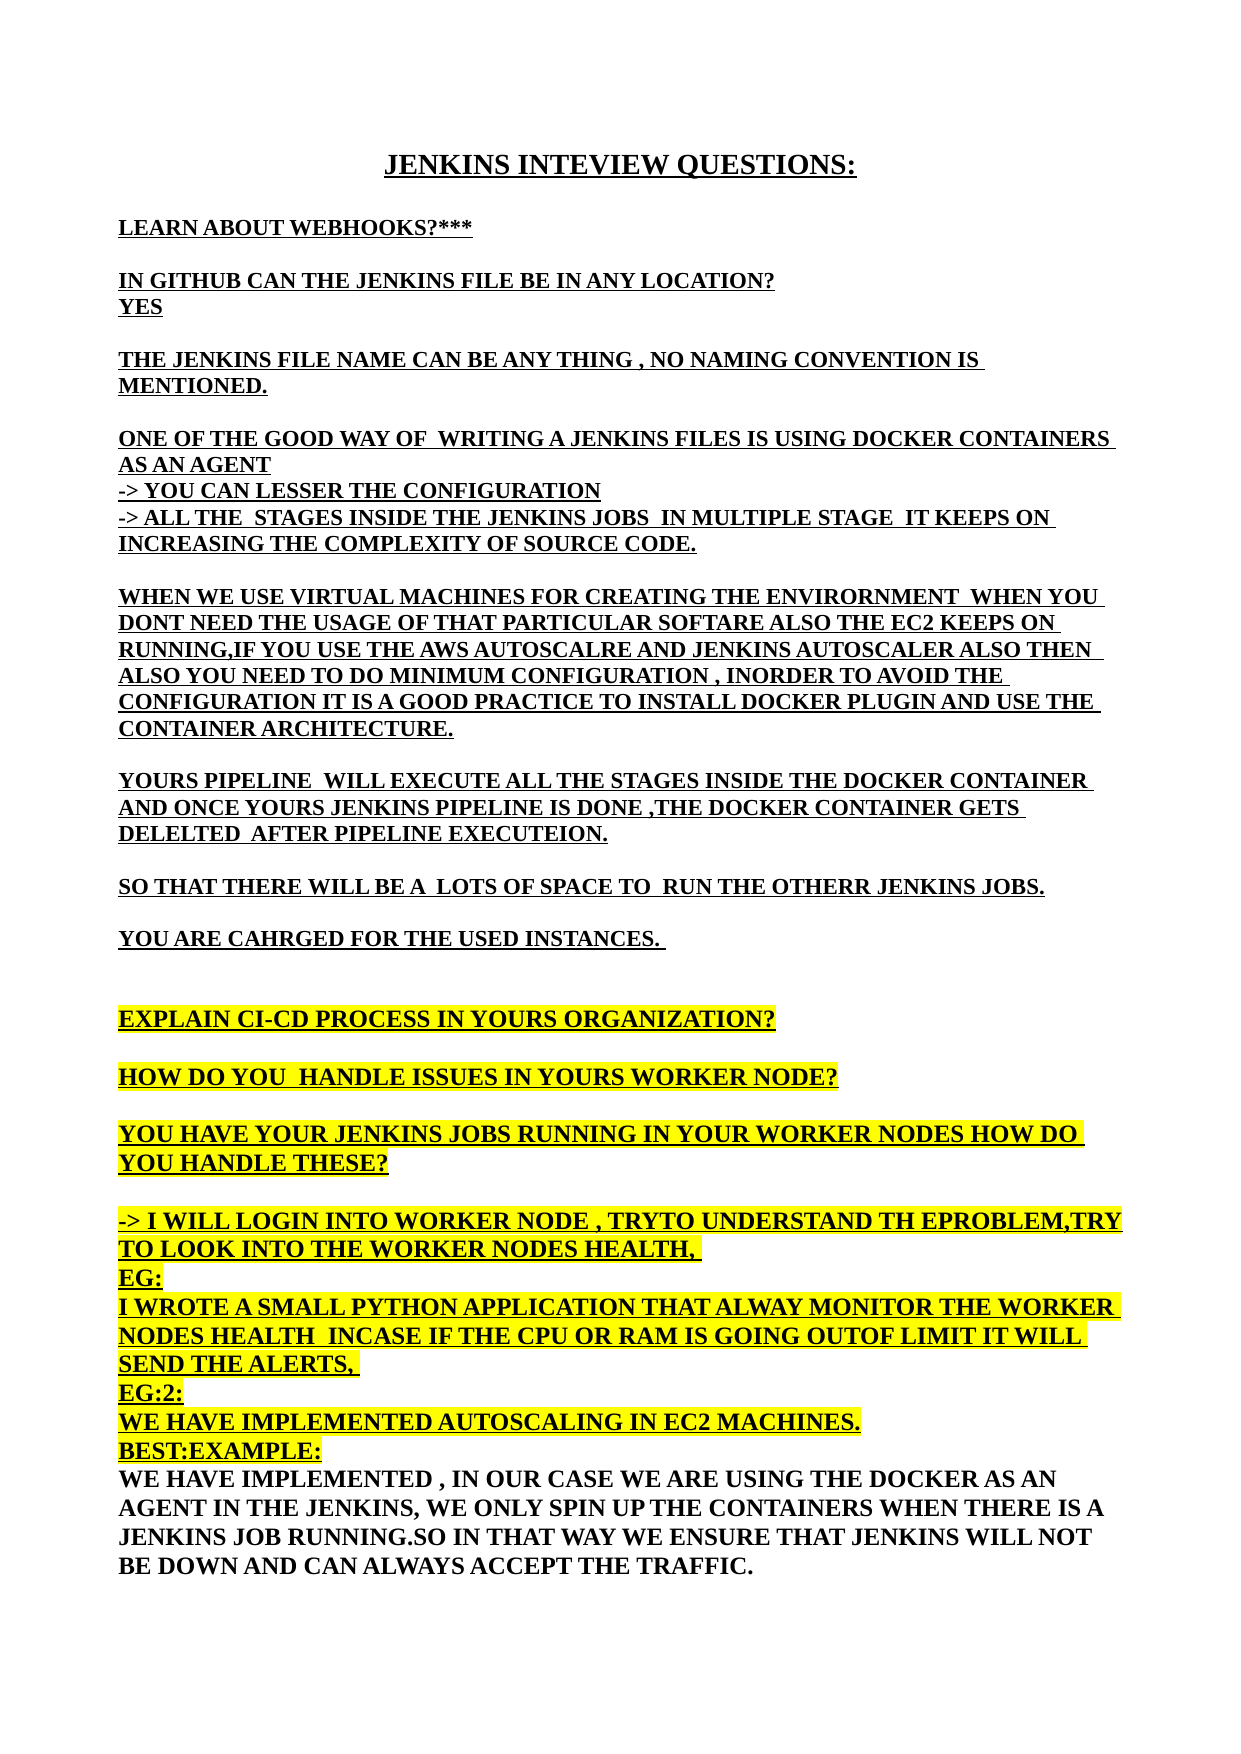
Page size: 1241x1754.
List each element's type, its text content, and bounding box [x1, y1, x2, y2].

text I WROTE A SMALL PYTHON APPLICATION THAT ALWAY MONITOR THE WORKER NODES HEALTH INCASE IF THE CPU OR RAM IS GOING OUTOF LIMIT IT WILL SEND THE ALERTS, [118, 1292, 1122, 1378]
text YOU ARE CAHRGED FOR THE USED INSTANCES. [118, 926, 1122, 952]
text IN GITHUB CAN THE JENKINS FILE BE IN ANY LOCATION? [118, 267, 1122, 293]
text ONE OF THE GOOD WAY OF WRITING A JENKINS FILES IS USING DOCKER CONTAINERS AS AN AGENT [118, 425, 1122, 477]
text WE HAVE IMPLEMENTED , IN OUR CASE WE ARE USING THE DOCKER AS AN AGENT IN THE JENKINS, WE ONLY SPIN UP THE CONTAINERS WHEN THERE IS A JENKINS JOB RUNNING.SO IN THAT WAY WE ENSURE THAT JENKINS WILL NOT BE DOWN AND CAN ALWAYS ACCEPT THE TRAFFIC. [118, 1464, 1122, 1579]
text EXPLAIN CI-CD PROCESS IN YOURS ORGANIZATION? [118, 1004, 1122, 1033]
text -> ALL THE STAGES INSIDE THE JENKINS JOBS IN MULTIPLE STAGE IT KEEPS ON INCREASING THE COMPLEXITY OF SOURCE CODE. [118, 504, 1122, 557]
text YOU HAVE YOUR JENKINS JOBS RUNNING IN YOUR WORKER NODES HOW DO YOU HANDLE THESE? [118, 1119, 1122, 1177]
text -> YOU CAN LESSER THE CONFIGURATION [118, 477, 1122, 504]
text YOURS PIPELINE WILL EXECUTE ALL THE STAGES INSIDE THE DOCKER CONTAINER AND ONCE YOURS JENKINS PIPELINE IS DONE ,THE DOCKER CONTAINER GETS DELELTED AFTER PIPELINE EXECUTEION. [118, 767, 1122, 846]
text EG: [118, 1263, 1122, 1292]
text SO THAT THERE WILL BE A LOTS OF SPACE TO RUN THE OTHERR JENKINS JOBS. [118, 873, 1122, 899]
text -> I WILL LOGIN INTO WORKER NODE , TRYTO UNDERSTAND TH EPROBLEM,TRY [118, 1206, 1122, 1231]
text LEARN ABOUT WEBHOOKS?*** [118, 214, 1122, 240]
text WHEN WE USE VIRTUAL MACHINES FOR CREATING THE ENVIRORNMENT WHEN YOU DONT NEED THE USAGE OF THAT PARTICULAR SOFTARE ALSO THE EC2 KEEPS ON RUNNING,IF YOU USE THE AWS AUTOSCALRE AND JENKINS AUTOSCALER ALSO THEN ALSO YOU NEED TO DO MINIMUM CONFIGURATION , INORDER TO AVOID THE CONFIGURATION IT IS A GOOD PRACTICE TO INSTALL DOCKER PLUGIN AND USE THE CONTAINER ARCHITECTURE. [118, 583, 1122, 741]
text THE JENKINS FILE NAME CAN BE ANY THING , NO NAMING CONVENTION IS MENTIONED. [118, 346, 1122, 398]
text WE HAVE IMPLEMENTED AUTOSCALING IN EC2 MACHINES. [118, 1407, 1122, 1436]
text YES [118, 293, 1122, 319]
text JENKINS INTEVIEW QUESTIONS: [118, 147, 1122, 180]
text BEST:EXAMPLE: [118, 1436, 1122, 1464]
text TO LOOK INTO THE WORKER NODES HEALTH, [118, 1232, 1122, 1263]
text HOW DO YOU HANDLE ISSUES IN YOURS WORKER NODE? [118, 1062, 1122, 1091]
text EG:2: [118, 1378, 1122, 1407]
